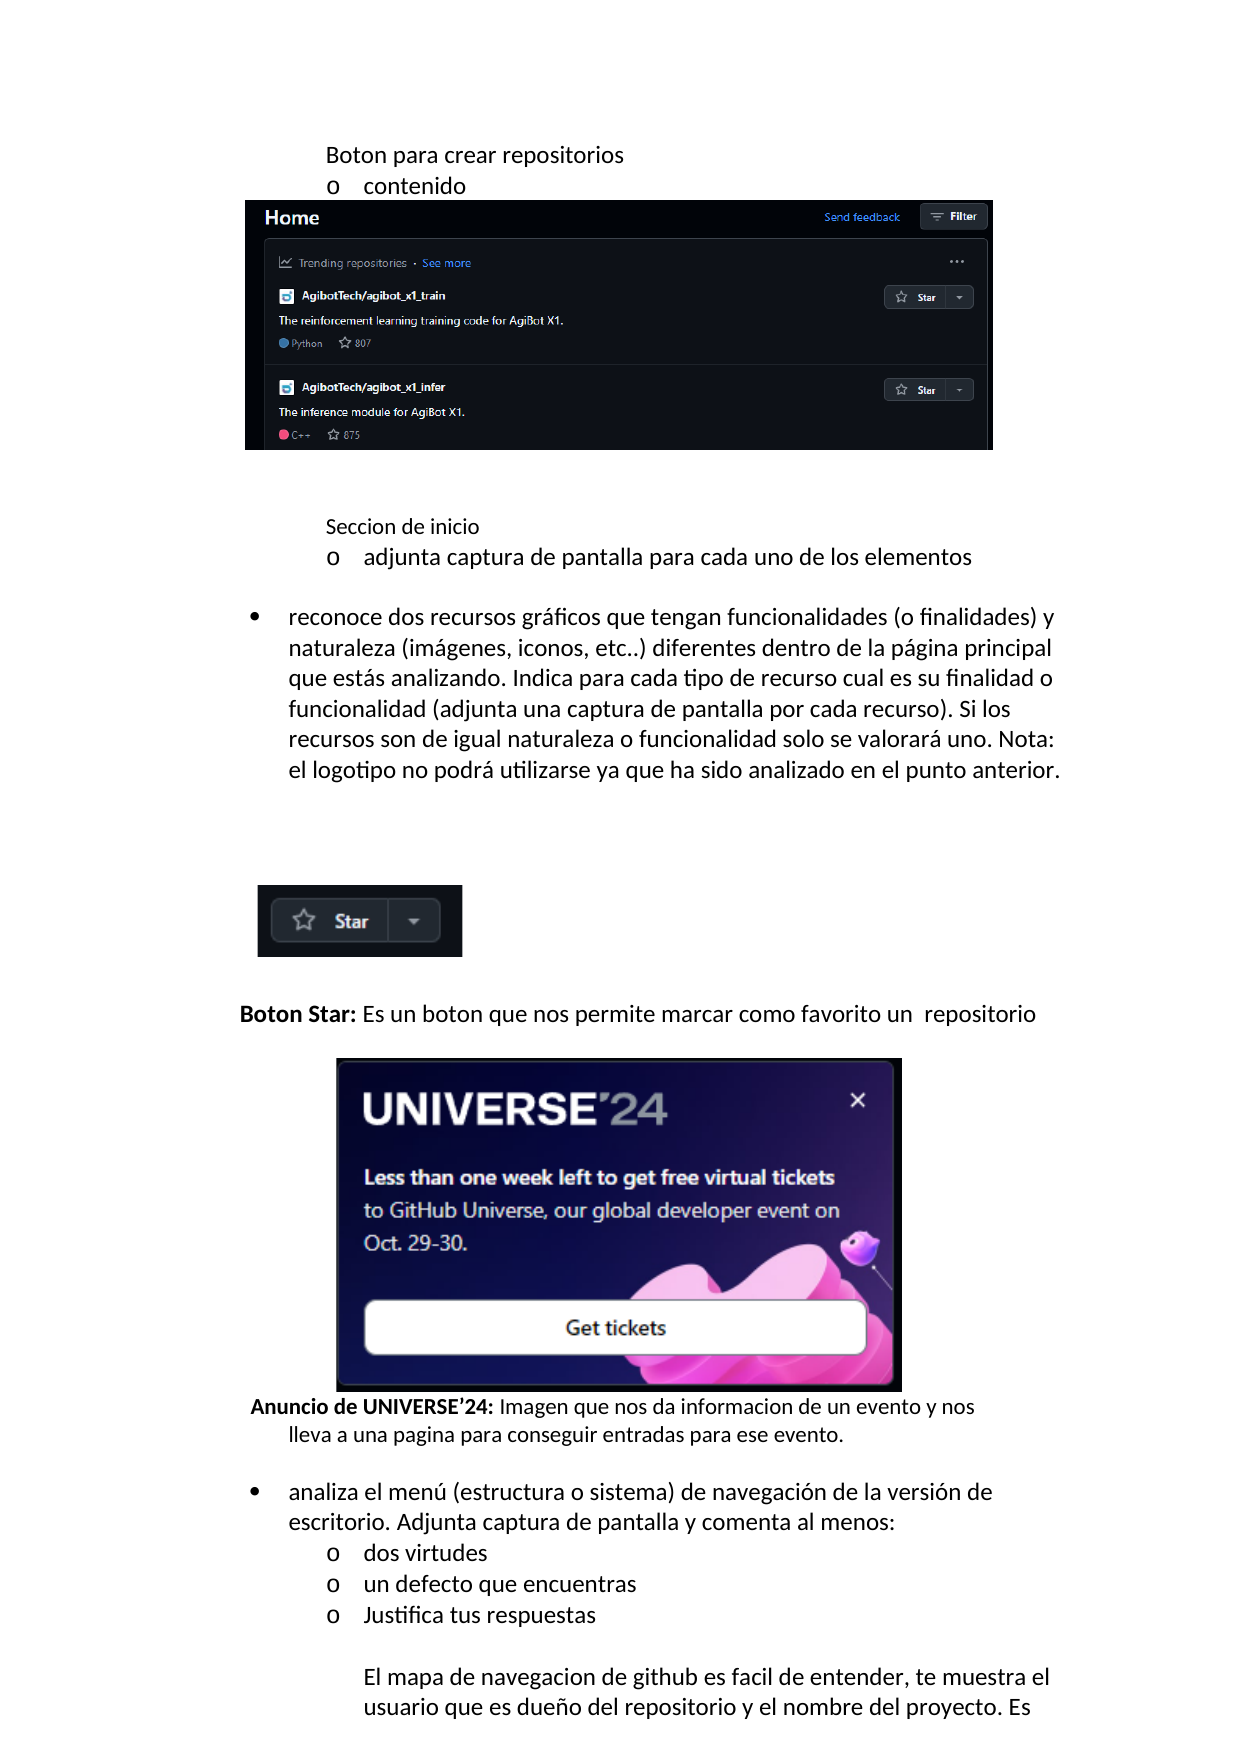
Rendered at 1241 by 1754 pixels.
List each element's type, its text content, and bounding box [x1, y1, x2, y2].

picture [336, 1058, 902, 1392]
list Anuncio de UNIVERSE’24: Imagen que nos da informacion de un evento y nos lleva a una pagina para conseguir entradas para ese evento. [250, 1178, 994, 1448]
list reconoce dos recursos gráficos que tengan funcionalidades (o finalidades) y naturaleza (imágenes, iconos, etc..) diferentes dentro de la página principal que estás analizando. Indica para cada tipo de recurso cual es su finalidad o funcionalidad (adjunta una captura de pantalla por cada recurso). Si los recursos son de igual naturaleza o funcionalidad solo se valorará uno. Nota: el logotipo no podrá utilizarse ya que ha sido analizado en el punto anterior. [250, 601, 1062, 784]
text El mapa de navegacion de github es facil de entender, te muestra el usuario que es dueño del repositorio y el nombre del proyecto. Es [363, 1661, 1073, 1722]
list un defecto que encuentras [326, 1568, 1073, 1598]
list Justifica tus respuestas [326, 1598, 1073, 1629]
list contenido [326, 170, 1073, 201]
picture [257, 885, 463, 957]
list adjunta captura de pantalla para cada uno de los elementos [326, 541, 1073, 572]
list analiza el menú (estructura o sistema) de navegación de la versión de escritorio. Adjunta captura de pantalla y comenta al menos: [250, 1476, 994, 1537]
list Seccion de inicio [326, 510, 1073, 541]
list Boton para crear repositorios [326, 139, 1073, 170]
text Boton Star: Es un boton que nos permite marcar como favorito un repositorio [164, 998, 1073, 1028]
picture [245, 200, 993, 450]
list dos virtudes [326, 1537, 1073, 1568]
